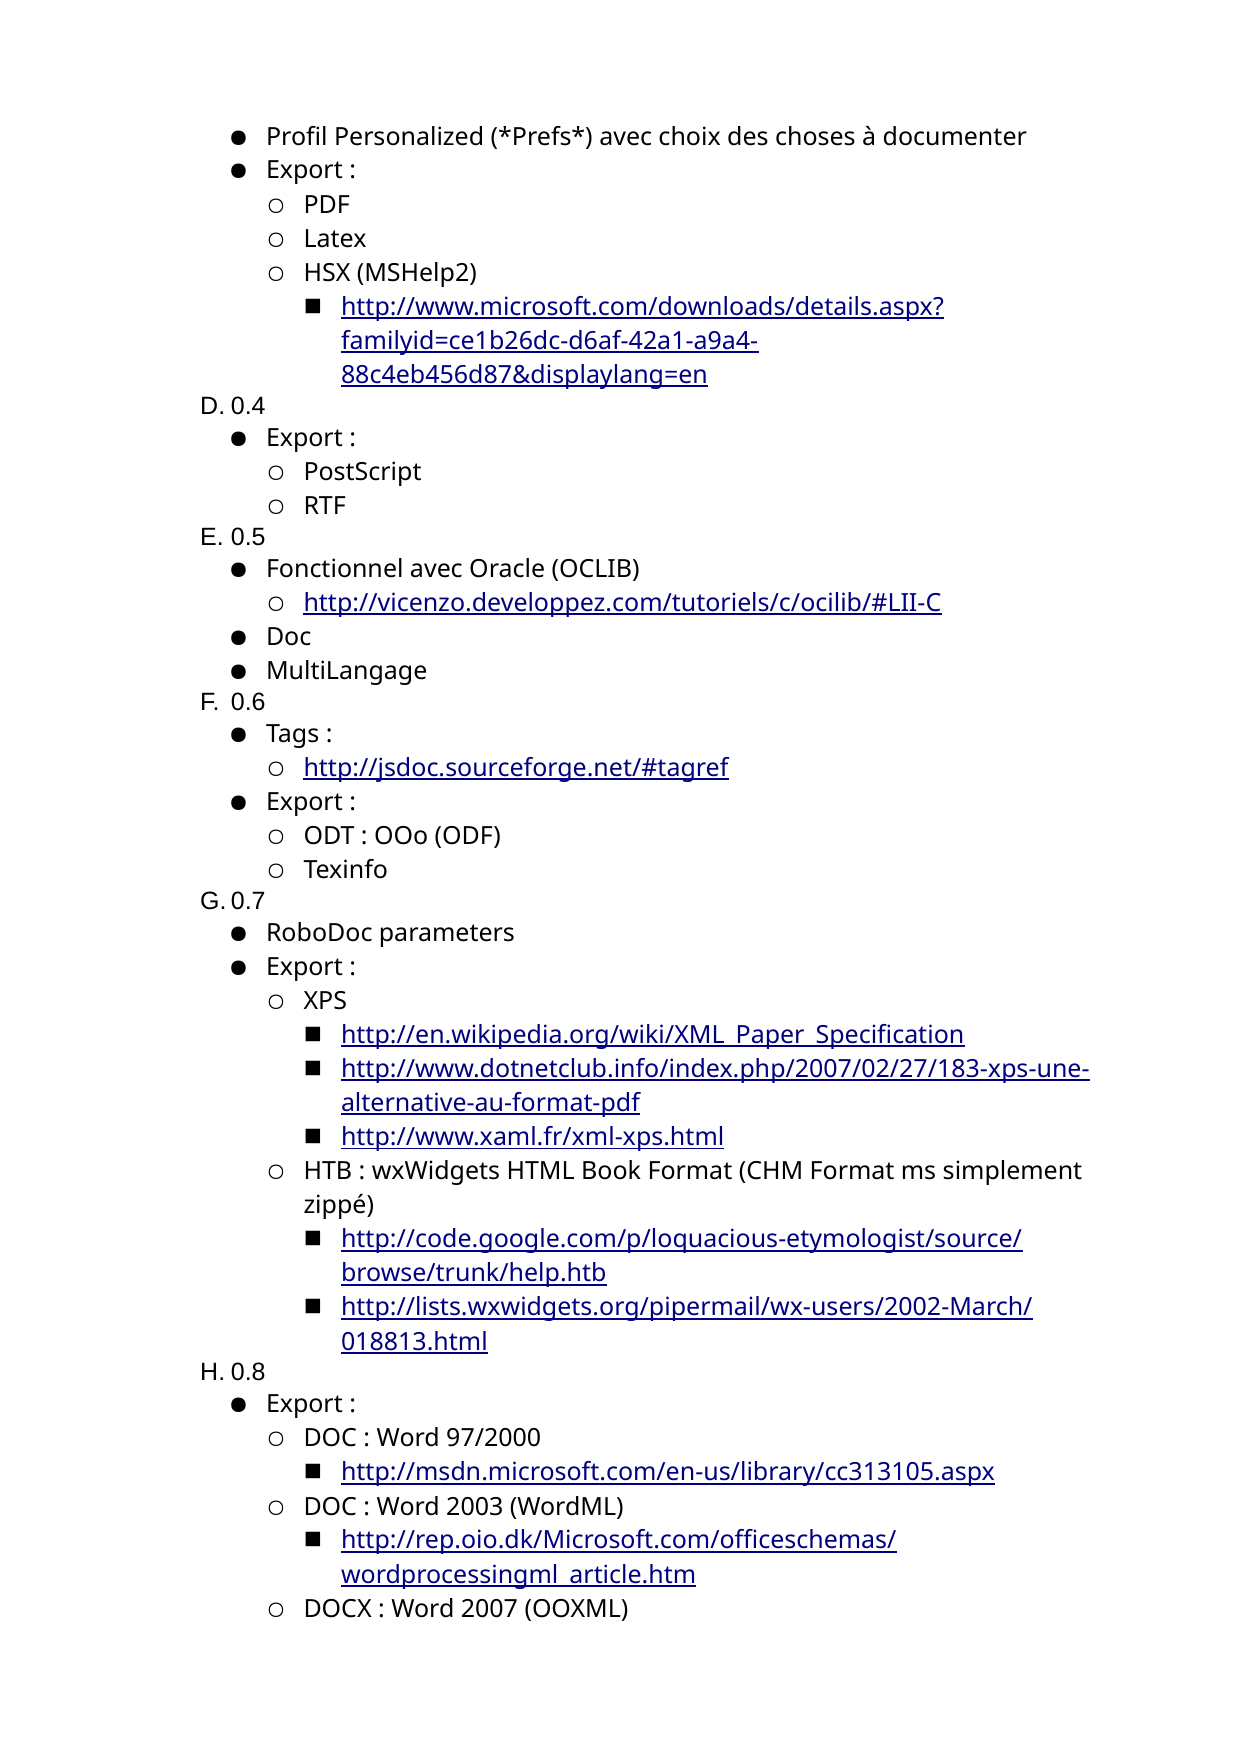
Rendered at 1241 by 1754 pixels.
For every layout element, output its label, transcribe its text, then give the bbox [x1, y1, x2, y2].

list DOC : Word 2003 (WordML) [266, 1488, 1122, 1522]
list Latex [266, 220, 1122, 254]
list http://rep.oio.dk/Microsoft.com/officeschemas/wordprocessingml_article.htm [303, 1522, 1122, 1590]
list ODT : OOo (ODF) [266, 817, 1122, 852]
list RoboDoc parameters [266, 914, 1122, 948]
list MultiLangage [266, 652, 1122, 687]
list 0.4 [193, 391, 1122, 419]
list Texinfo [266, 852, 1122, 886]
list Fonctionnel avec Oracle (OCLIB) [266, 550, 1122, 584]
list http://code.google.com/p/loquacious-etymologist/source/browse/trunk/help.htb [303, 1221, 1122, 1289]
list http://www.microsoft.com/downloads/details.aspx?familyid=ce1b26dc-d6af-42a1-a9a4-88c4eb456d87&displaylang=en [303, 288, 1122, 391]
list http://jsdoc.sourceforge.net/#tagref [266, 749, 1122, 783]
list http://lists.wxwidgets.org/pipermail/wx-users/2002-March/018813.html [303, 1289, 1122, 1357]
list RTF [266, 487, 1122, 522]
list Export : [266, 783, 1122, 817]
list PDF [266, 186, 1122, 220]
list HSX (MSHelp2) [266, 254, 1122, 288]
list http://vicenzo.developpez.com/tutoriels/c/ocilib/#LII-C [266, 584, 1122, 618]
list http://www.xaml.fr/xml-xps.html [303, 1119, 1122, 1153]
list Export : [266, 419, 1122, 453]
list http://msdn.microsoft.com/en-us/library/cc313105.aspx [303, 1454, 1122, 1488]
list HTB : wxWidgets HTML Book Format (CHM Format ms simplement zippé) [266, 1153, 1122, 1221]
list 0.6 [193, 687, 1122, 715]
list http://en.wikipedia.org/wiki/XML_Paper_Specification [303, 1017, 1122, 1051]
list 0.7 [193, 886, 1122, 914]
list Export : [266, 1386, 1122, 1420]
list DOCX : Word 2007 (OOXML) [266, 1590, 1122, 1624]
list Tags : [266, 715, 1122, 749]
list Export : [266, 152, 1122, 186]
list http://www.dotnetclub.info/index.php/2007/02/27/183-xps-une-alternative-au-format-pdf [303, 1051, 1122, 1119]
list DOC : Word 97/2000 [266, 1420, 1122, 1454]
list Doc [266, 618, 1122, 652]
list PostScript [266, 453, 1122, 487]
list 0.8 [193, 1357, 1122, 1386]
list XPS [266, 982, 1122, 1017]
list Export : [266, 948, 1122, 982]
list 0.5 [193, 522, 1122, 550]
list Profil Personalized (*Prefs*) avec choix des choses à documenter [266, 118, 1122, 152]
